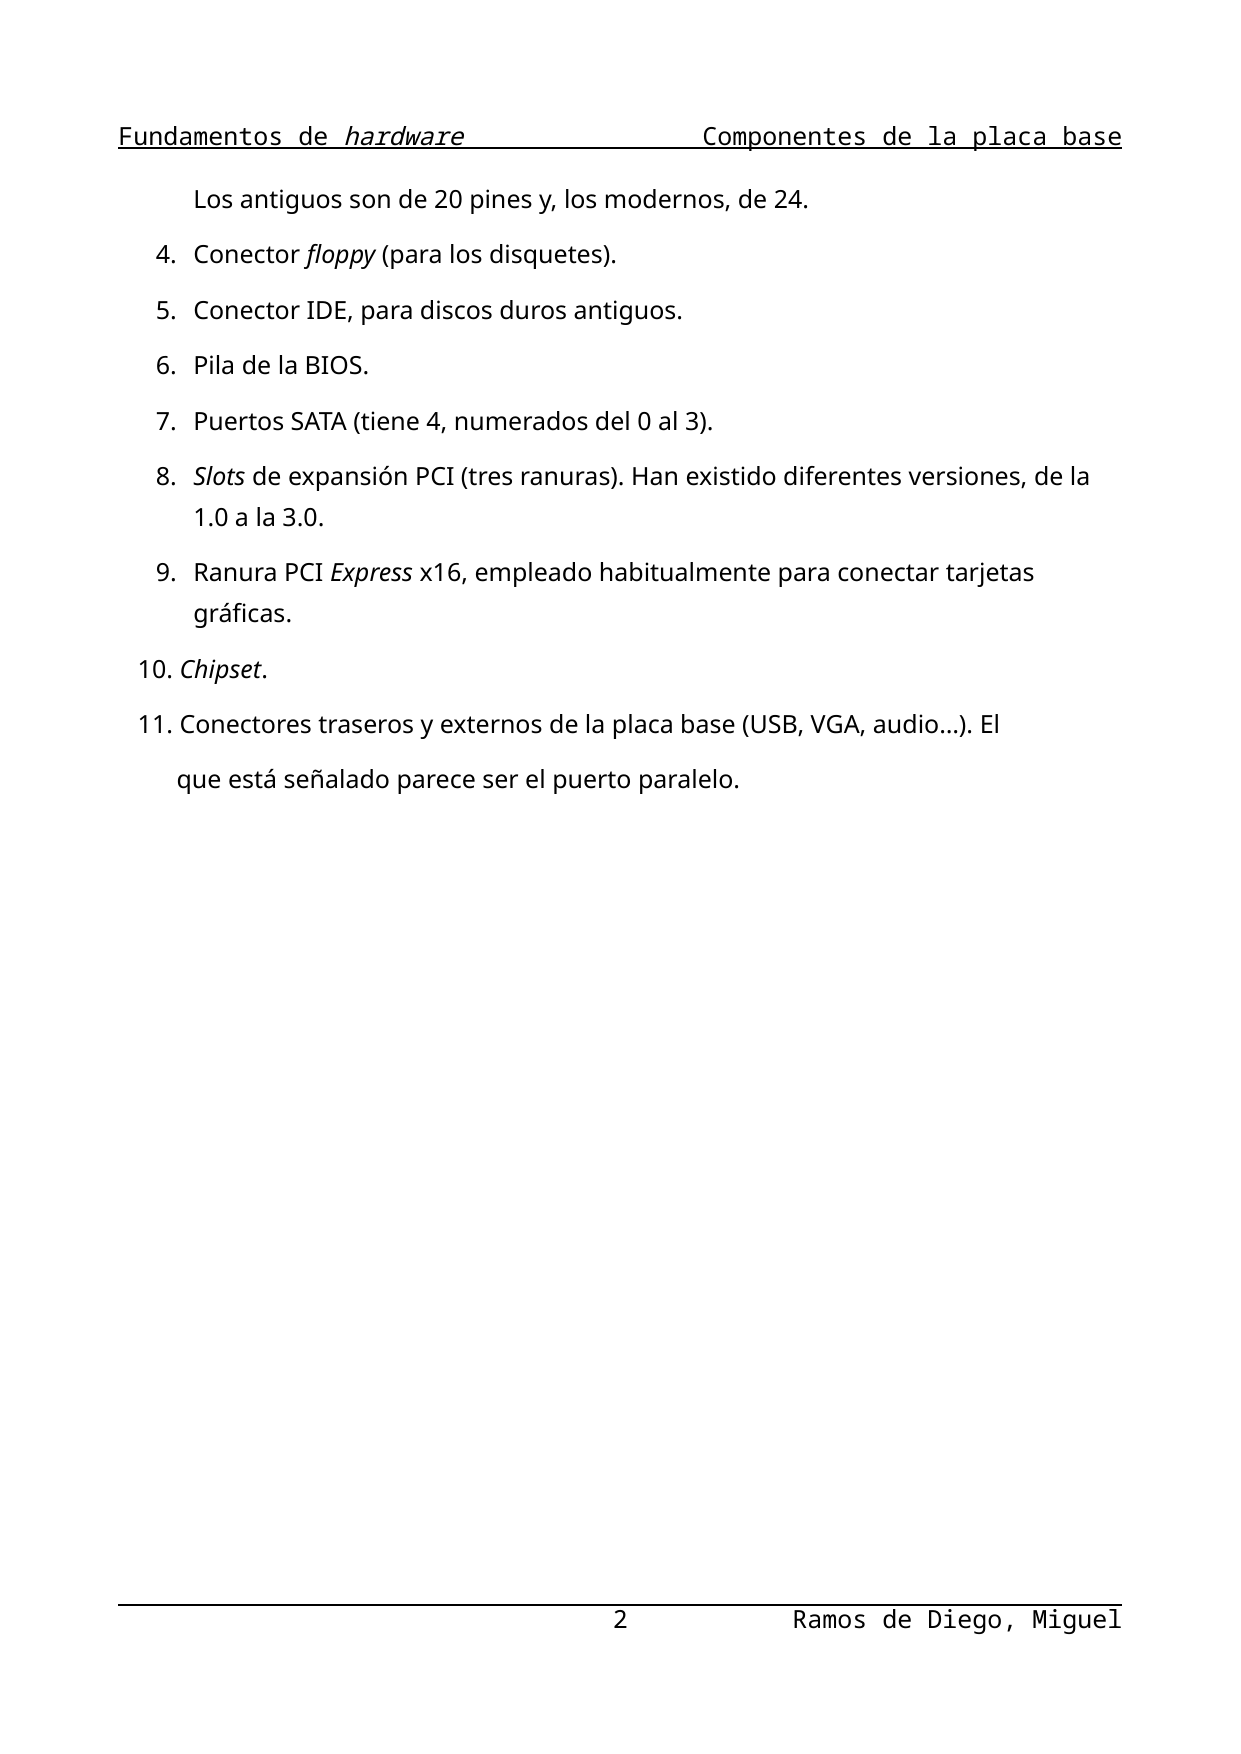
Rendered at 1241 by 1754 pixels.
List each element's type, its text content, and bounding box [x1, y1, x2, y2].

text 10. Chipset. [118, 651, 1122, 685]
list Ranura PCI Express x16, empleado habitualmente para conectar tarjetas gráficas. [156, 555, 1122, 630]
list Conector IDE, para discos duros antiguos. [156, 292, 1122, 327]
list Puertos SATA (tiene 4, numerados del 0 al 3). [156, 403, 1122, 437]
text que está señalado parece ser el puerto paralelo. [118, 762, 1122, 796]
list Slots de expansión PCI (tres ranuras). Han existido diferentes versiones, de la 1.0 a la 3.0. [156, 459, 1122, 534]
list Los antiguos son de 20 pines y, los modernos, de 24. [156, 182, 1122, 216]
list Conector floppy (para los disquetes). [156, 237, 1122, 271]
text 11. Conectores traseros y externos de la placa base (USB, VGA, audio…). El [118, 707, 1122, 741]
list Pila de la BIOS. [156, 348, 1122, 382]
